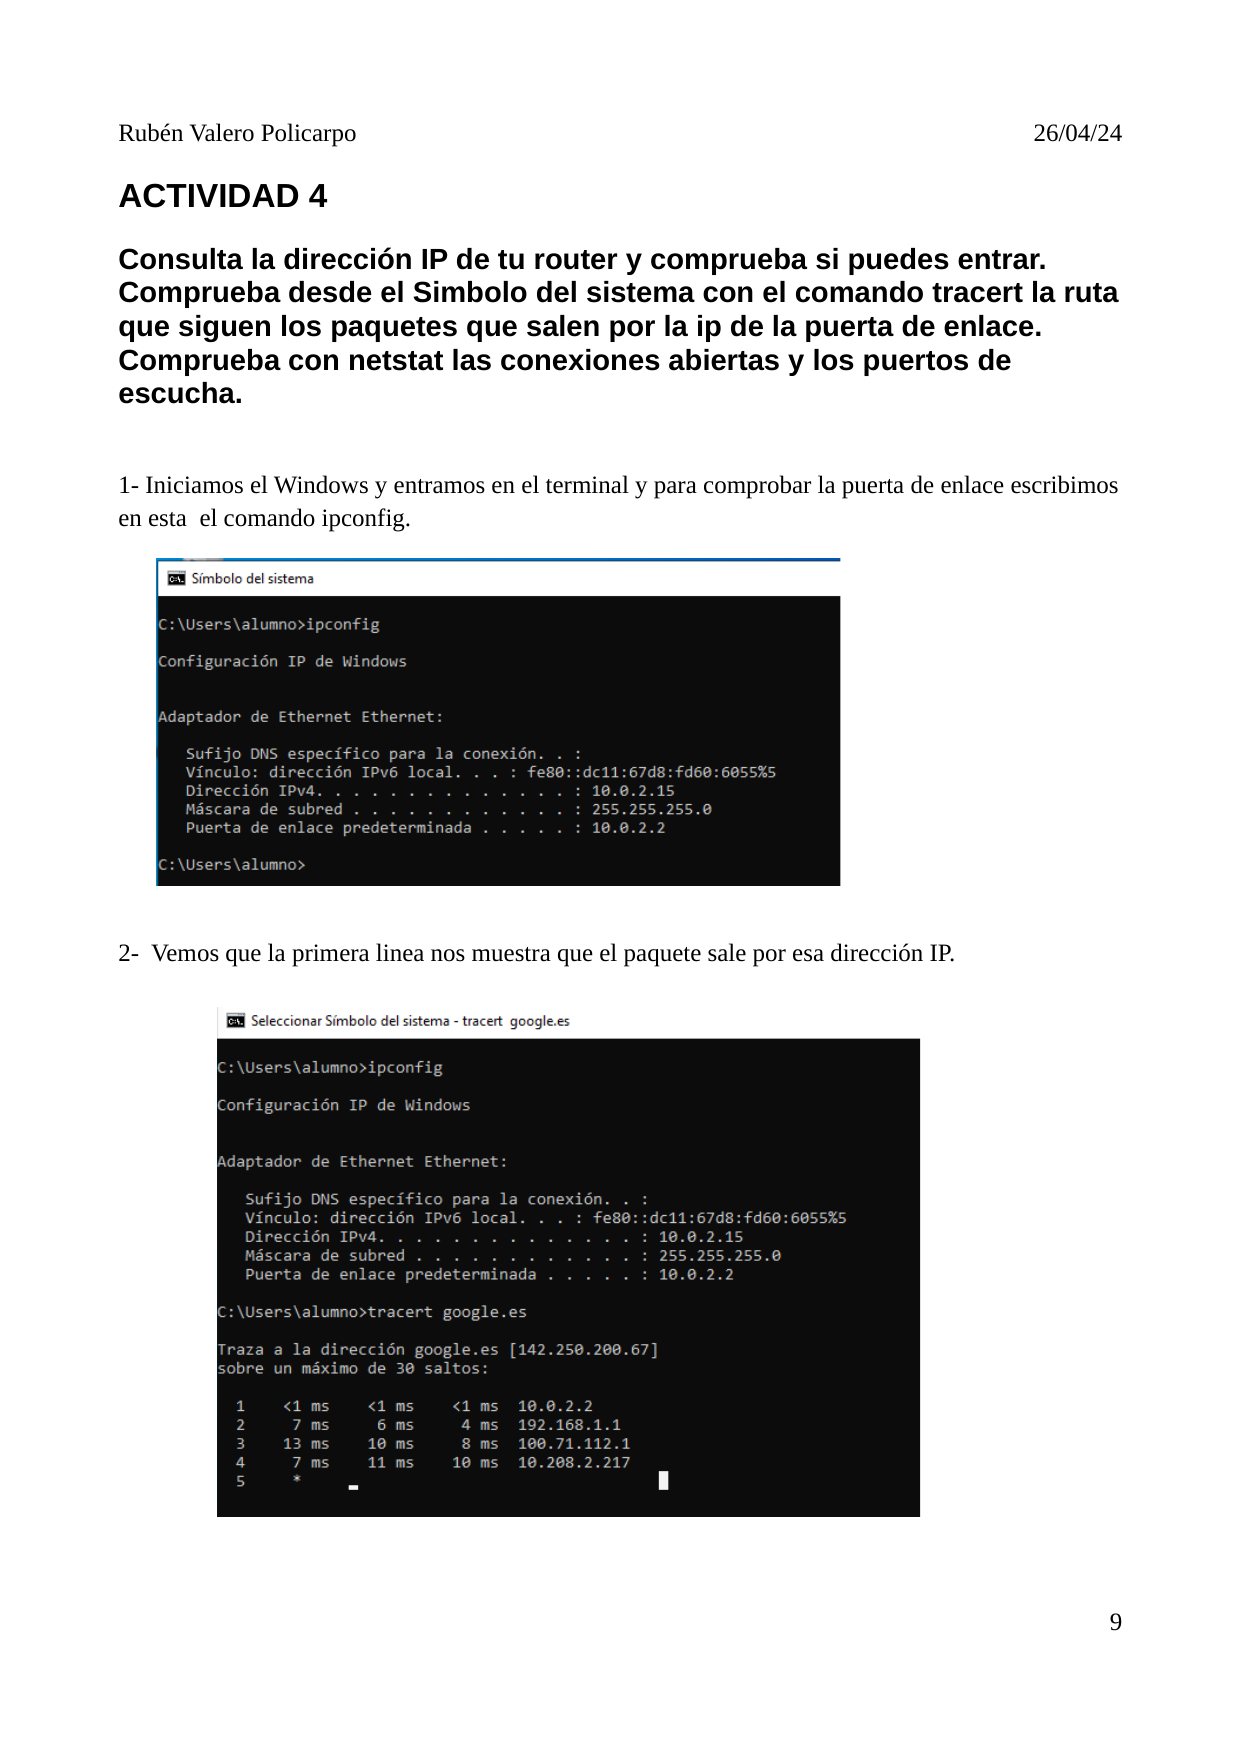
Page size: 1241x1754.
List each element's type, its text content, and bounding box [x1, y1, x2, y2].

subtitle 2- Vemos que la primera linea nos muestra que el paquete sale por esa dirección IP. [118, 938, 1122, 967]
text 1- Iniciamos el Windows y entramos en el terminal y para comprobar la puerta de enlace escribimos en esta el comando ipconfig. [118, 470, 1122, 531]
subtitle Consulta la dirección IP de tu router y comprueba si puedes entrar. Comprueba desde el Simbolo del sistema con el comando tracert la ruta que siguen los paquetes que salen por la ip de la puerta de enlace. Comprueba con netstat las conexiones abiertas y los puertos de escucha. [118, 242, 1122, 409]
subtitle ACTIVIDAD 4 [118, 176, 1122, 215]
picture [217, 1007, 921, 1517]
picture [156, 558, 841, 886]
